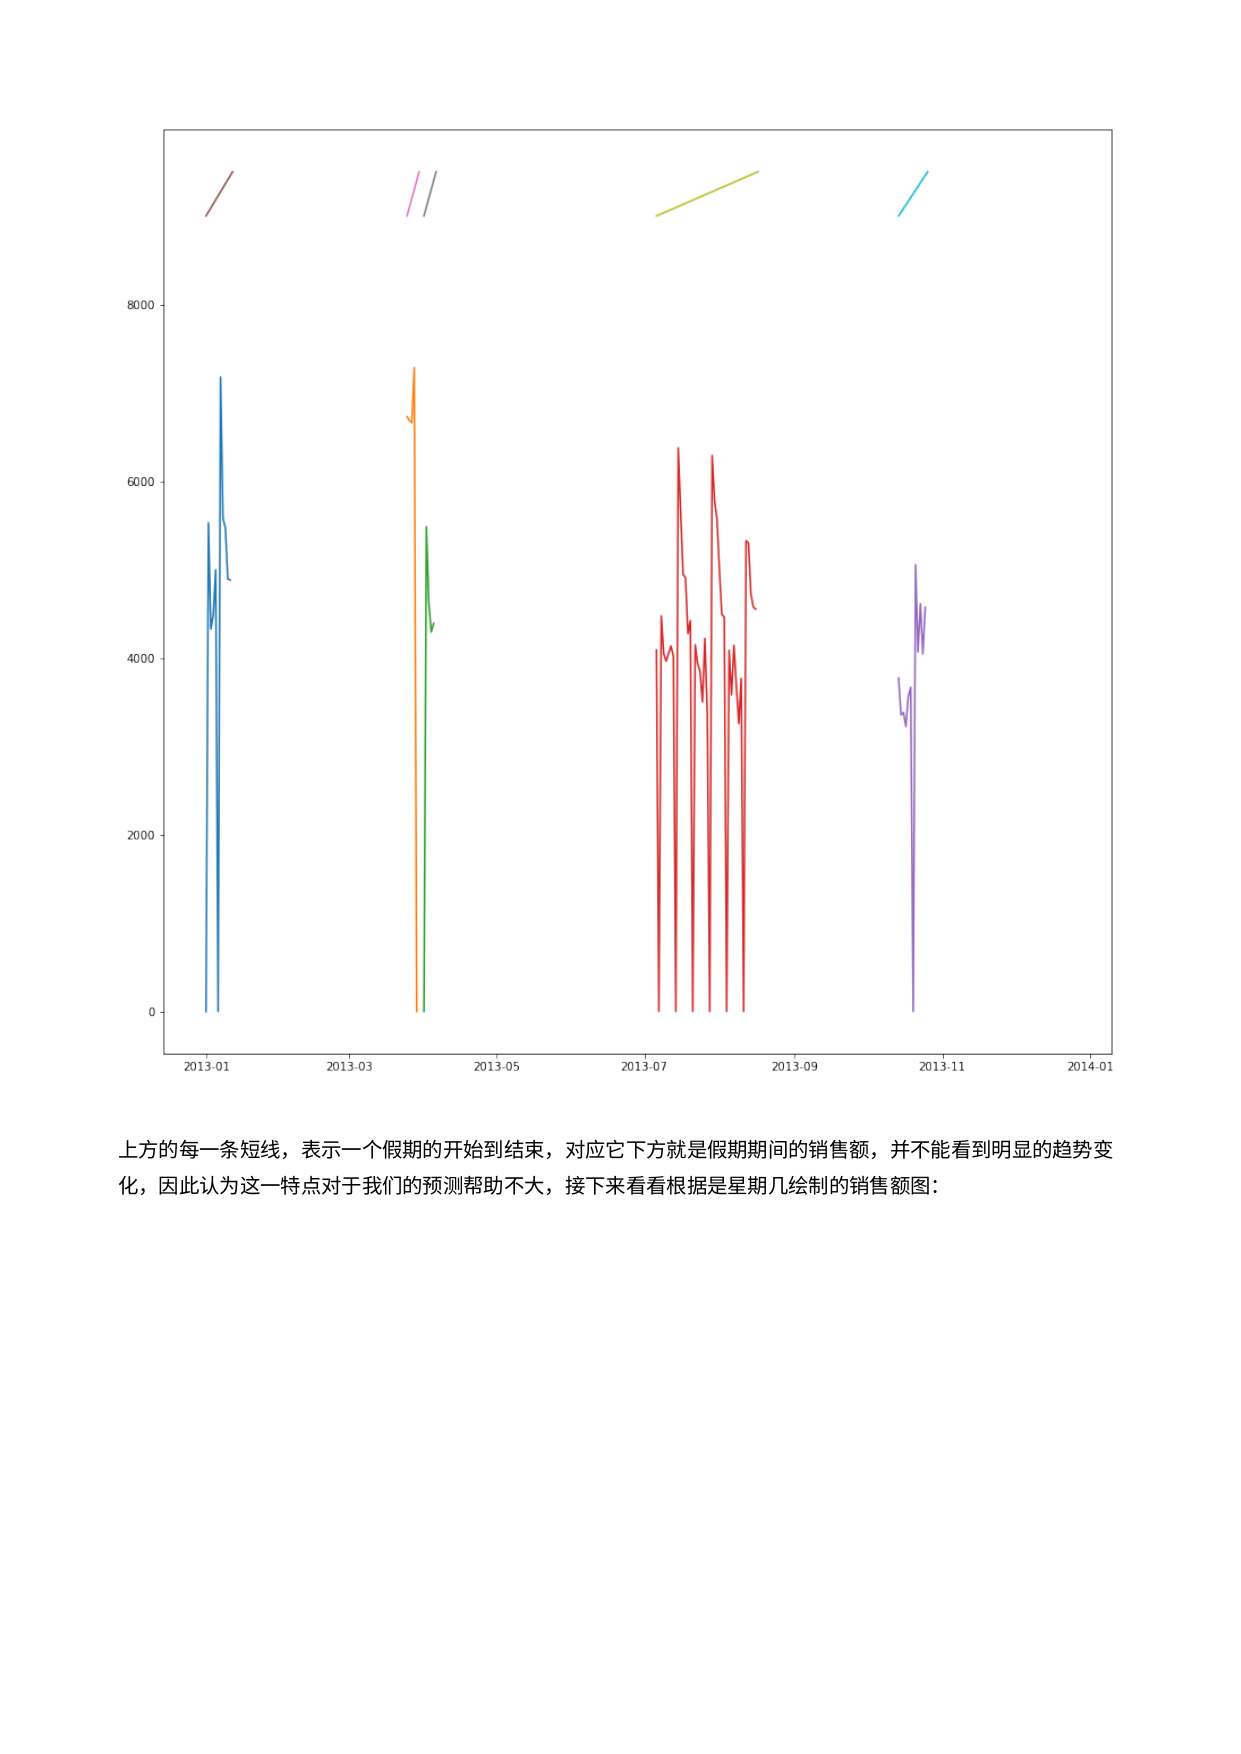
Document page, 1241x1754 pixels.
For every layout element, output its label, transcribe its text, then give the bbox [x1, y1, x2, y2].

text 上方的每一条短线，表示一个假期的开始到结束，对应它下方就是假期期间的销售额，并不能看到明显的趋势变化，因此认为这一特点对于我们的预测帮助不大，接下来看看根据是星期几绘制的销售额图： [118, 1134, 1122, 1199]
picture [118, 118, 1123, 1081]
